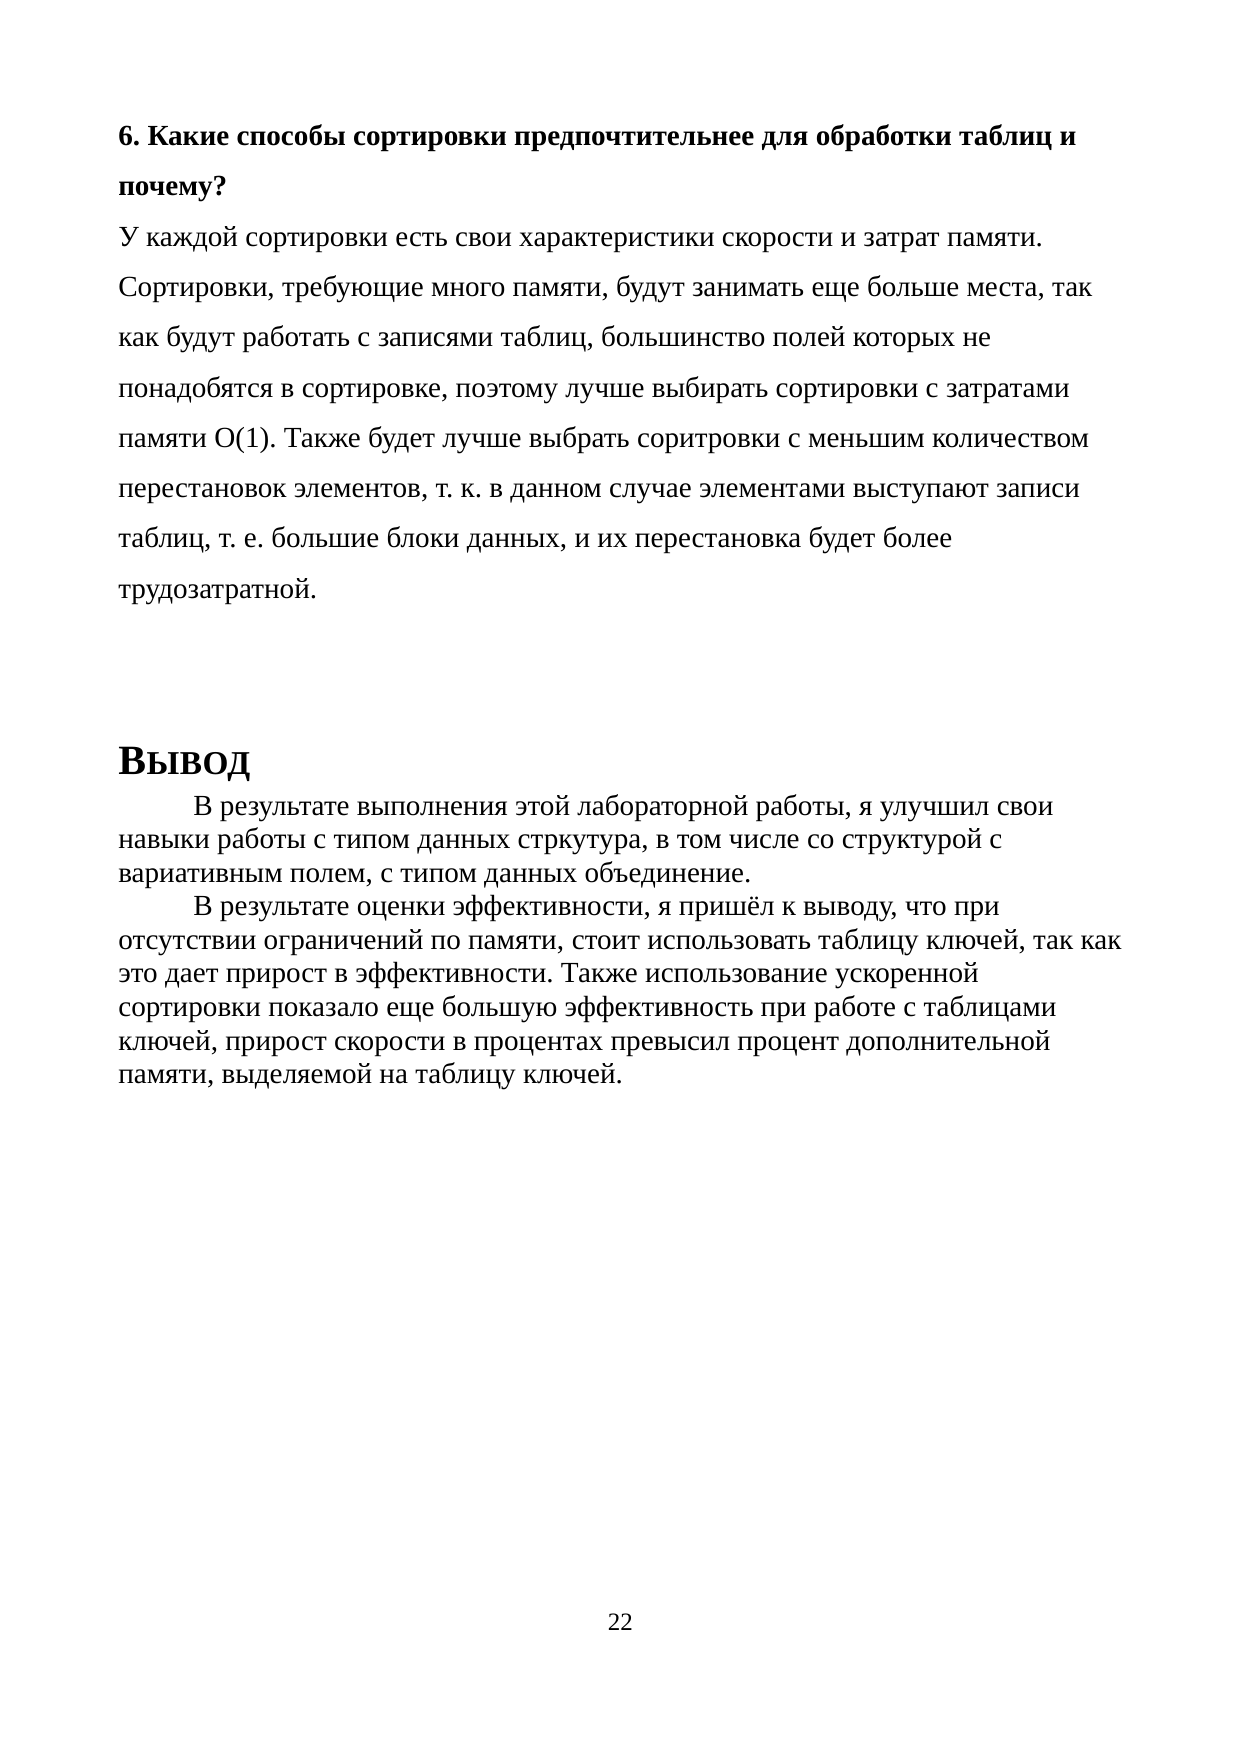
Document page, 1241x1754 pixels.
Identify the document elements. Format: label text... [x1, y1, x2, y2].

subtitle Вывод [118, 736, 1122, 784]
text В результате оценки эффективности, я пришёл к выводу, что при отсутствии ограничений по памяти, стоит использовать таблицу ключей, так как это дает прирост в эффективности. Также использование ускоренной сортировки показало еще большую эффективность при работе с таблицами ключей, прирост скорости в процентах превысил процент дополнительной памяти, выделяемой на таблицу ключей. [118, 888, 1122, 1090]
text У каждой сортировки есть свои характеристики скорости и затрат памяти. Сортировки, требующие много памяти, будут занимать еще больше места, так как будут работать с записями таблиц, большинство полей которых не понадобятся в сортировке, поэтому лучше выбирать сортировки с затратами памяти О(1). Также будет лучше выбрать соритровки с меньшим количеством перестановок элементов, т. к. в данном случае элементами выступают записи таблиц, т. е. большие блоки данных, и их перестановка будет более трудозатратной. [118, 219, 1122, 604]
text В результате выполнения этой лабораторной работы, я улучшил свои навыки работы с типом данных стркутура, в том числе со структурой с вариативным полем, с типом данных объединение. [118, 788, 1122, 888]
text 6. Какие способы сортировки предпочтительнее для обработки таблиц и почему? [118, 118, 1122, 202]
